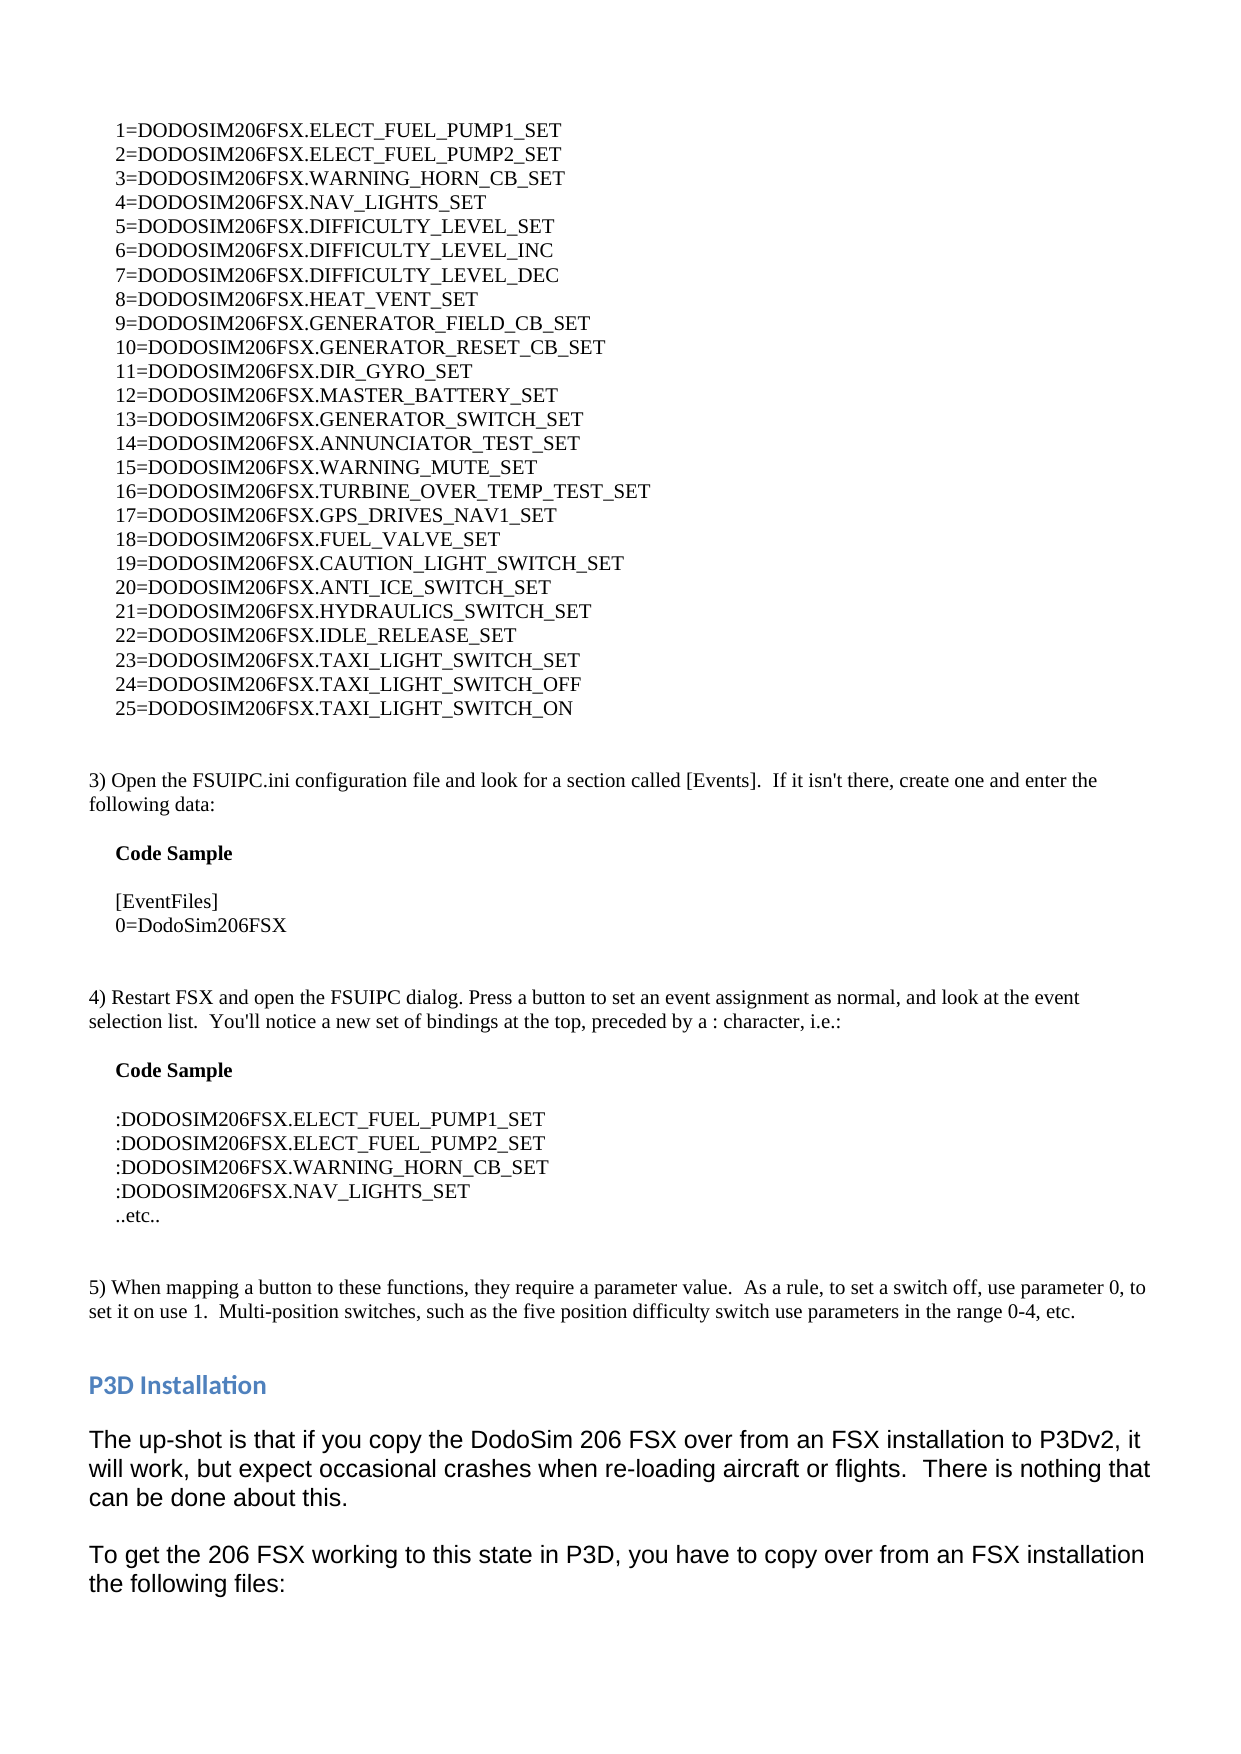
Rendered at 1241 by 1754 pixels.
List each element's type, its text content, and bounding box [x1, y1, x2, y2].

table_header Code Sample [115, 841, 1125, 865]
table_cell 1=DODOSIM206FSX.ELECT_FUEL_PUMP1_SET 2=DODOSIM206FSX.ELECT_FUEL_PUMP2_SET 3=DODOSIM206FSX.WARNING_HORN_CB_SET 4=DODOSIM206FSX.NAV_LIGHTS_SET 5=DODOSIM206FSX.DIFFICULTY_LEVEL_SET 6=DODOSIM206FSX.DIFFICULTY_LEVEL_INC 7=DODOSIM206FSX.DIFFICULTY_LEVEL_DEC 8=DODOSIM206FSX.HEAT_VENT_SET 9=DODOSIM206FSX.GENERATOR_FIELD_CB_SET 10=DODOSIM206FSX.GENERATOR_RESET_CB_SET 11=DODOSIM206FSX.DIR_GYRO_SET 12=DODOSIM206FSX.MASTER_BATTERY_SET 13=DODOSIM206FSX.GENERATOR_SWITCH_SET 14=DODOSIM206FSX.ANNUNCIATOR_TEST_SET 15=DODOSIM206FSX.WARNING_MUTE_SET 16=DODOSIM206FSX.TURBINE_OVER_TEMP_TEST_SET 17=DODOSIM206FSX.GPS_DRIVES_NAV1_SET 18=DODOSIM206FSX.FUEL_VALVE_SET 19=DODOSIM206FSX.CAUTION_LIGHT_SWITCH_SET 20=DODOSIM206FSX.ANTI_ICE_SWITCH_SET 21=DODOSIM206FSX.HYDRAULICS_SWITCH_SET 22=DODOSIM206FSX.IDLE_RELEASE_SET 23=DODOSIM206FSX.TAXI_LIGHT_SWITCH_SET 24=DODOSIM206FSX.TAXI_LIGHT_SWITCH_OFF 25=DODOSIM206FSX.TAXI_LIGHT_SWITCH_ON [115, 118, 1125, 720]
text 4) Restart FSX and open the FSUIPC dialog. Press a button to set an event assignment as normal, and look at the event selection list. You'll notice a new set of bindings at the top, preceded by a : character, i.e.: [88, 937, 1152, 1033]
table_header Code Sample [115, 1059, 1125, 1082]
text 5) When mapping a button to these functions, they require a parameter value. As a rule, to set a switch off, use parameter 0, to set it on use 1. Multi-position switches, such as the five position difficulty switch use parameters in the range 0-4, etc. [88, 1227, 1152, 1323]
subtitle P3D Installation [88, 1368, 1152, 1401]
table_cell [EventFiles] 0=DodoSim206FSX [115, 865, 1125, 937]
table_cell :DODOSIM206FSX.ELECT_FUEL_PUMP1_SET :DODOSIM206FSX.ELECT_FUEL_PUMP2_SET :DODOSIM206FSX.WARNING_HORN_CB_SET :DODOSIM206FSX.NAV_LIGHTS_SET ..etc.. [115, 1083, 1125, 1227]
text The up-shot is that if you copy the DodoSim 206 FSX over from an FSX installation to P3Dv2, it will work, but expect occasional crashes when re-loading aircraft or flights. There is nothing that can be done about this. To get the 206 FSX working to this state in P3D, you have to copy over from an FSX installation the following files: [88, 1425, 1152, 1626]
text 3) Open the FSUIPC.ini configuration file and look for a section called [Events]. If it isn't there, create one and enter the following data: [88, 720, 1152, 816]
